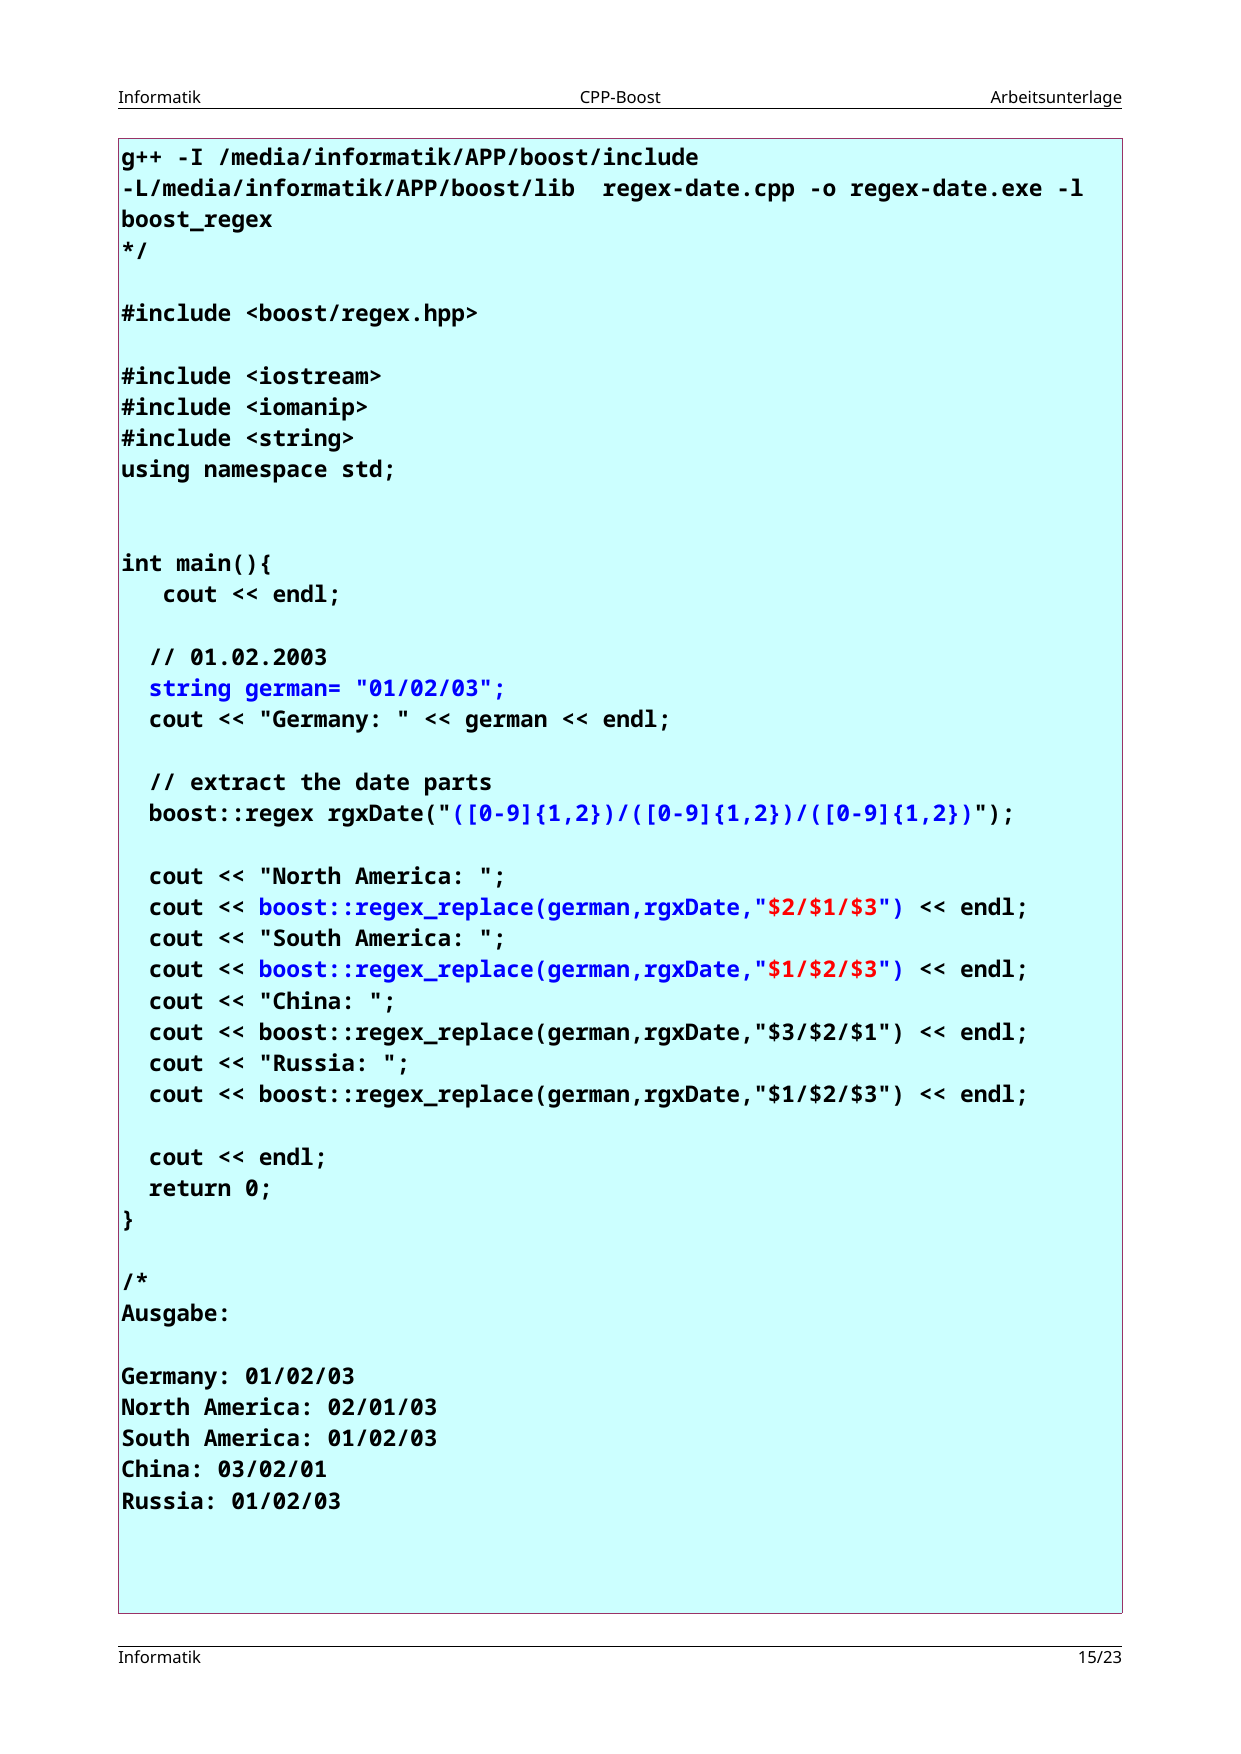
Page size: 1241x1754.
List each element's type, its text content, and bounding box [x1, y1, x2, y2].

text South America: 01/02/03 [119, 1419, 1122, 1450]
text North America: 02/01/03 [119, 1388, 1122, 1419]
text cout << "South America: "; [119, 919, 1122, 950]
text cout << endl; [119, 1138, 1122, 1169]
text cout << "North America: "; [119, 857, 1122, 888]
text cout << boost::regex_replace(german,rgxDate,"$3/$2/$1") << endl; [119, 1013, 1122, 1044]
text cout << "Germany: " << german << endl; [119, 700, 1122, 732]
text int main(){ [119, 544, 1122, 575]
text Germany: 01/02/03 [119, 1357, 1122, 1388]
text } [119, 1200, 1122, 1232]
text cout << boost::regex_replace(german,rgxDate,"$1/$2/$3") << endl; [119, 1075, 1122, 1107]
text return 0; [119, 1169, 1122, 1200]
text // 01.02.2003 [119, 638, 1122, 669]
text cout << "Russia: "; [119, 1044, 1122, 1075]
text */ [119, 232, 1122, 263]
text #include <boost/regex.hpp> [119, 294, 1122, 325]
text // extract the date parts [119, 763, 1122, 794]
text Russia: 01/02/03 [119, 1482, 1122, 1513]
text China: 03/02/01 [119, 1450, 1122, 1482]
text #include <string> [119, 419, 1122, 450]
text cout << boost::regex_replace(german,rgxDate,"$1/$2/$3") << endl; [119, 950, 1122, 982]
text #include <iostream> [119, 357, 1122, 388]
text cout << boost::regex_replace(german,rgxDate,"$2/$1/$3") << endl; [119, 888, 1122, 919]
text /* [119, 1263, 1122, 1294]
text using namespace std; [119, 450, 1122, 482]
text #include <iomanip> [119, 388, 1122, 419]
text string german= "01/02/03"; [119, 669, 1122, 700]
text cout << "China: "; [119, 982, 1122, 1013]
text g++ -I /media/informatik/APP/boost/include -L/media/informatik/APP/boost/lib regex-date.cpp -o regex-date.exe -l boost_regex [119, 139, 1122, 232]
text cout << endl; [119, 575, 1122, 607]
text Ausgabe: [119, 1294, 1122, 1325]
text boost::regex rgxDate("([0-9]{1,2})/([0-9]{1,2})/([0-9]{1,2})"); [119, 794, 1122, 825]
